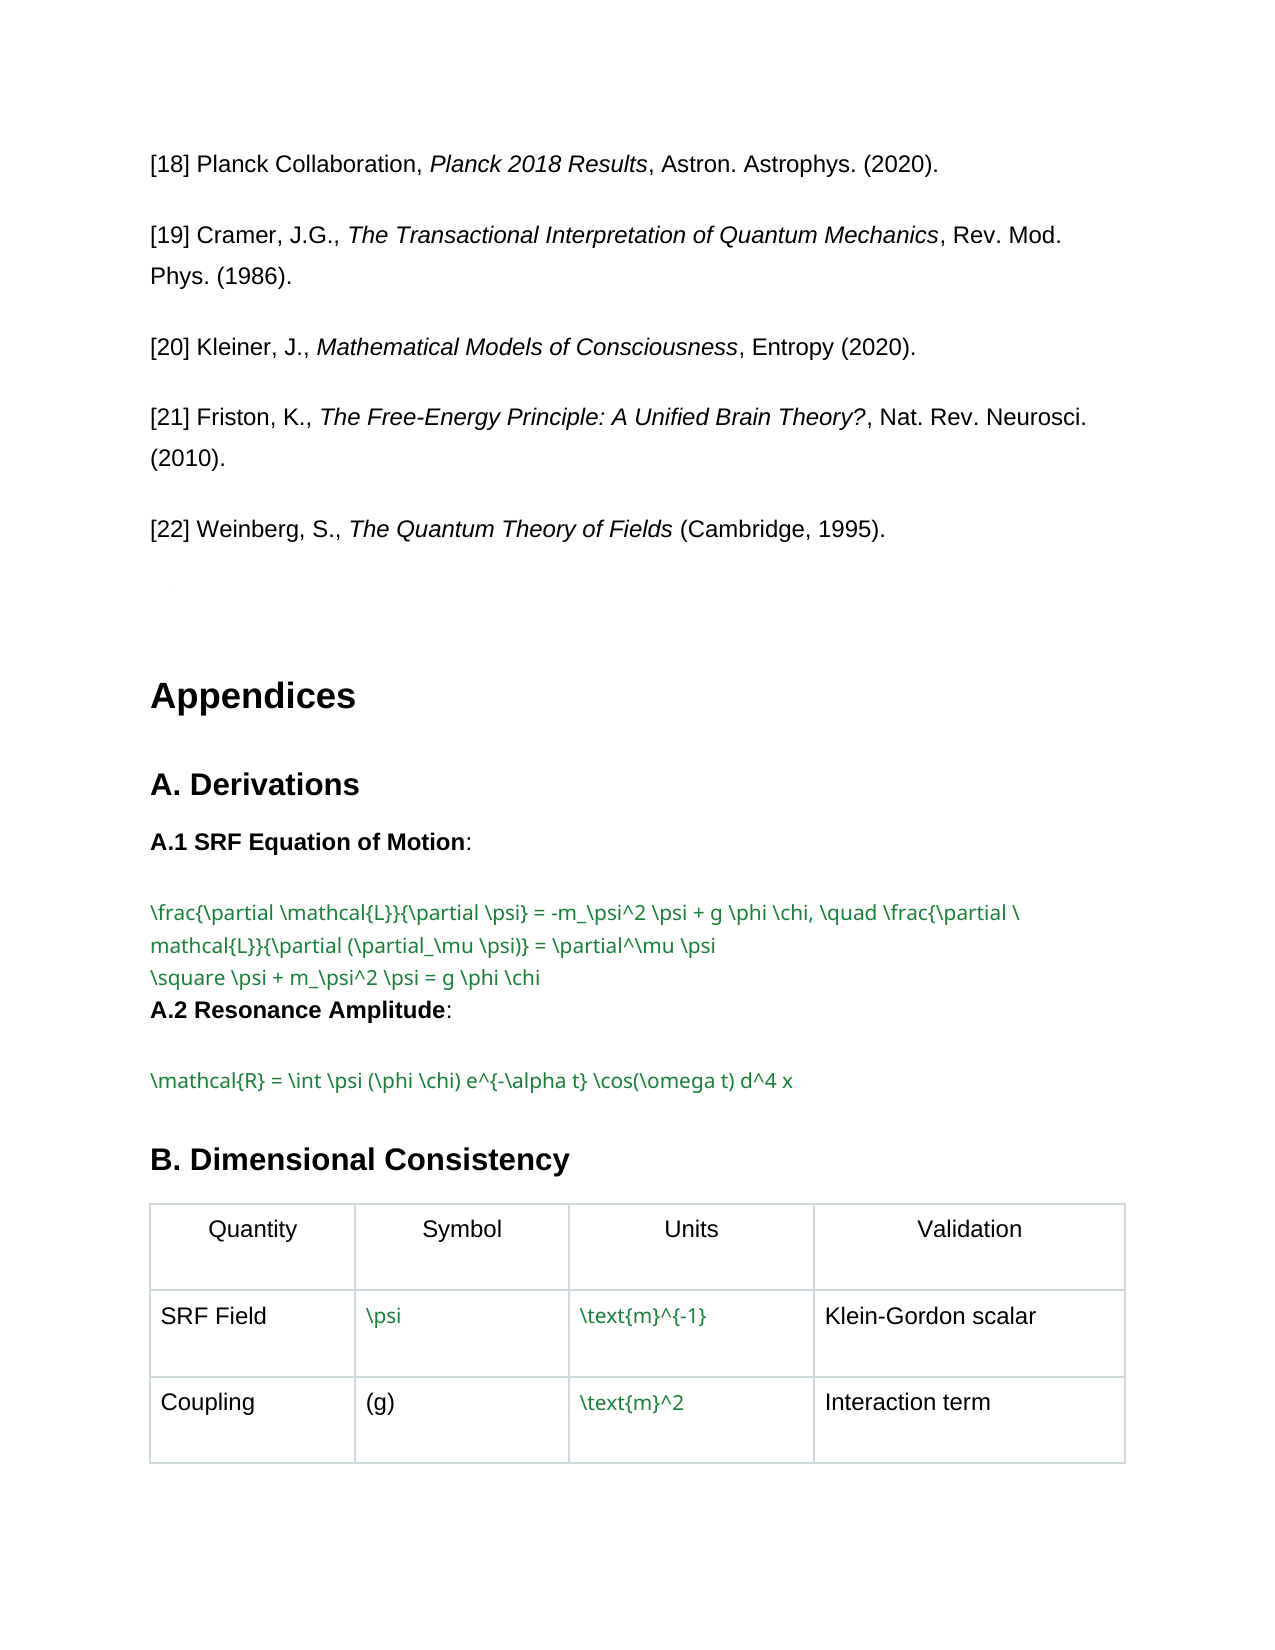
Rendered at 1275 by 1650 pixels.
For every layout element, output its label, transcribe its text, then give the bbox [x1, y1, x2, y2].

table_cell \text{m}^2 [570, 1378, 813, 1462]
text A. Derivations [150, 766, 1125, 802]
text \frac{\partial \mathcal{L}}{\partial \psi} = -m_\psi^2 \psi + g \phi \chi, \quad \frac{\partial \mathcal{L}}{\partial (\partial_\mu \psi)} = \partial^\mu \psi [150, 898, 1125, 959]
table_cell (g) [356, 1378, 568, 1462]
text [22] Weinberg, S., The Quantum Theory of Fields (Cambridge, 1995). [150, 515, 1125, 542]
table_header Validation [815, 1205, 1124, 1289]
table_header Symbol [356, 1205, 568, 1289]
text A.1 SRF Equation of Motion: [150, 828, 1125, 855]
text \square \psi + m_\psi^2 \psi = g \phi \chi [150, 963, 1125, 992]
table_cell \text{m}^{-1} [570, 1291, 813, 1376]
table_cell Klein-Gordon scalar [815, 1291, 1124, 1376]
text [18] Planck Collaboration, Planck 2018 Results, Astron. Astrophys. (2020). [150, 150, 1125, 178]
table_cell SRF Field [151, 1291, 354, 1376]
table_header Quantity [151, 1205, 354, 1289]
table_cell \psi [356, 1291, 568, 1376]
table_cell Coupling [151, 1378, 354, 1462]
table_cell Interaction term [815, 1378, 1124, 1462]
text \mathcal{R} = \int \psi (\phi \chi) e^{-\alpha t} \cos(\omega t) d^4 x [150, 1067, 1125, 1095]
text [20] Kleiner, J., Mathematical Models of Consciousness, Entropy (2020). [150, 332, 1125, 360]
table_header Units [570, 1205, 813, 1289]
text B. Dimensional Consistency [150, 1141, 1125, 1177]
text A.2 Resonance Amplitude: [150, 996, 1125, 1024]
text Appendices [150, 674, 1125, 716]
text [21] Friston, K., The Free-Energy Principle: A Unified Brain Theory?, Nat. Rev. Neurosci. (2010). [150, 403, 1125, 472]
text [19] Cramer, J.G., The Transactional Interpretation of Quantum Mechanics, Rev. Mod. Phys. (1986). [150, 221, 1125, 289]
